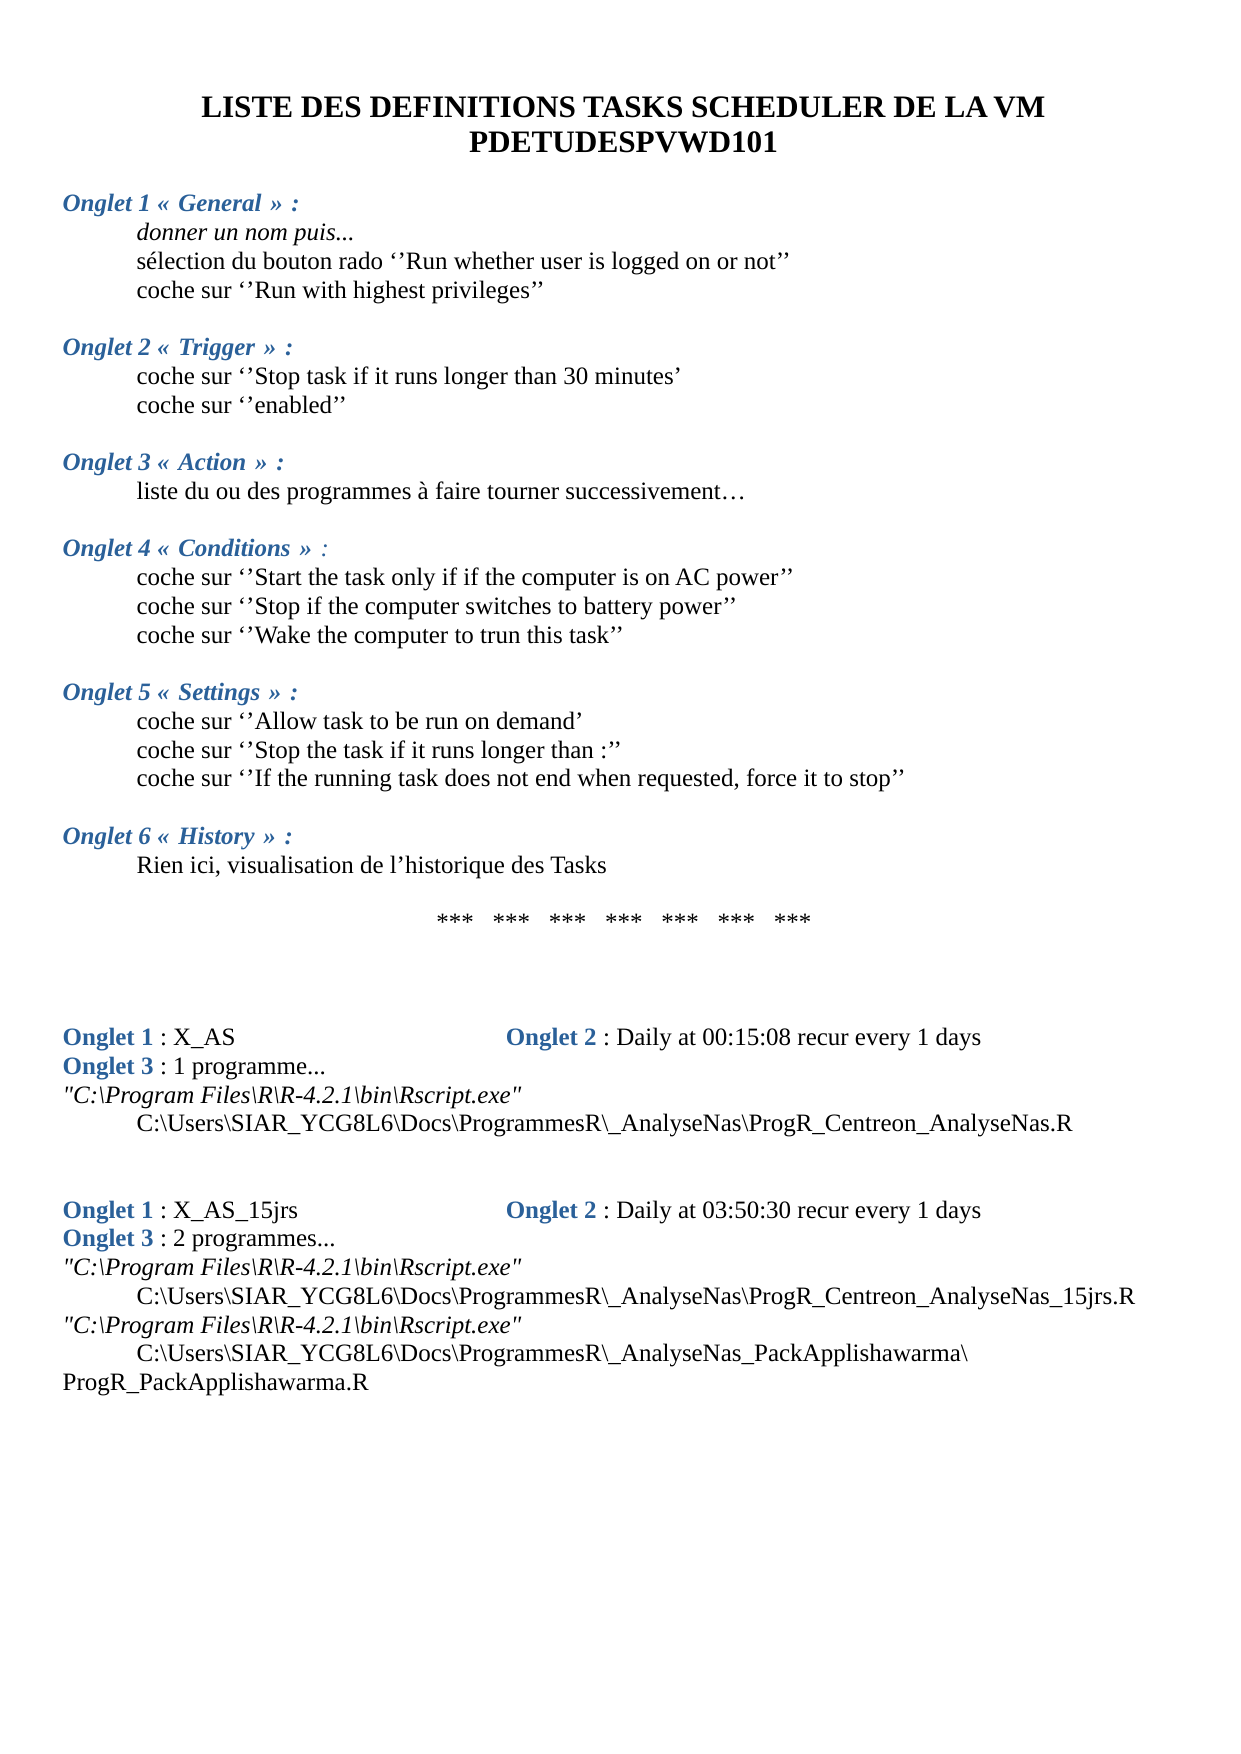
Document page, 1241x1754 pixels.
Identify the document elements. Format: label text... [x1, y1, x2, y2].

text coche sur ‘’If the running task does not end when requested, force it to stop’’ [62, 763, 1184, 792]
text Onglet 3 : 1 programme... [62, 1051, 1184, 1080]
text coche sur ‘’Run with highest privileges’’ [62, 275, 1184, 303]
text "C:\Program Files\R\R-4.2.1\bin\Rscript.exe" [62, 1310, 1184, 1338]
text coche sur ‘’Stop if the computer switches to battery power’’ [62, 591, 1184, 620]
text coche sur ‘’Stop task if it runs longer than 30 minutes’ [62, 361, 1184, 390]
text Onglet 1 : X_AS Onglet 2 : Daily at 00:15:08 recur every 1 days [62, 1022, 1184, 1051]
text C:\Users\SIAR_YCG8L6\Docs\ProgrammesR\_AnalyseNas\ProgR_Centreon_AnalyseNas_15jrs.R [62, 1281, 1184, 1310]
text Onglet 2 « Trigger » : [62, 332, 1184, 361]
text Rien ici, visualisation de l’historique des Tasks [62, 850, 1184, 878]
text Onglet 5 « Settings » : [62, 677, 1184, 706]
text C:\Users\SIAR_YCG8L6\Docs\ProgrammesR\_AnalyseNas_PackApplishawarma\ProgR_PackApplishawarma.R [62, 1338, 1184, 1396]
text "C:\Program Files\R\R-4.2.1\bin\Rscript.exe" [62, 1252, 1184, 1281]
text donner un nom puis... [62, 217, 1184, 246]
text Onglet 1 « General » : [62, 188, 1184, 217]
text coche sur ‘’enabled’’ [62, 390, 1184, 418]
text *** *** *** *** *** *** *** [62, 907, 1184, 936]
text coche sur ‘’Allow task to be run on demand’ [62, 706, 1184, 735]
text coche sur ‘’Start the task only if if the computer is on AC power’’ [62, 562, 1184, 591]
text Onglet 6 « History » : [62, 821, 1184, 850]
text Onglet 4 « Conditions » : [62, 533, 1184, 562]
text Onglet 3 « Action » : [62, 447, 1184, 476]
text liste du ou des programmes à faire tourner successivement… [62, 476, 1184, 505]
text "C:\Program Files\R\R-4.2.1\bin\Rscript.exe" [62, 1080, 1184, 1108]
text LISTE DES DEFINITIONS TASKS SCHEDULER DE LA VM PDETUDESPVWD101 [62, 88, 1184, 160]
text sélection du bouton rado ‘’Run whether user is logged on or not’’ [62, 246, 1184, 275]
text Onglet 3 : 2 programmes... [62, 1223, 1184, 1252]
text coche sur ‘’Stop the task if it runs longer than :’’ [62, 735, 1184, 763]
text Onglet 1 : X_AS_15jrs Onglet 2 : Daily at 03:50:30 recur every 1 days [62, 1195, 1184, 1223]
text C:\Users\SIAR_YCG8L6\Docs\ProgrammesR\_AnalyseNas\ProgR_Centreon_AnalyseNas.R [62, 1108, 1184, 1137]
text coche sur ‘’Wake the computer to trun this task’’ [62, 620, 1184, 648]
